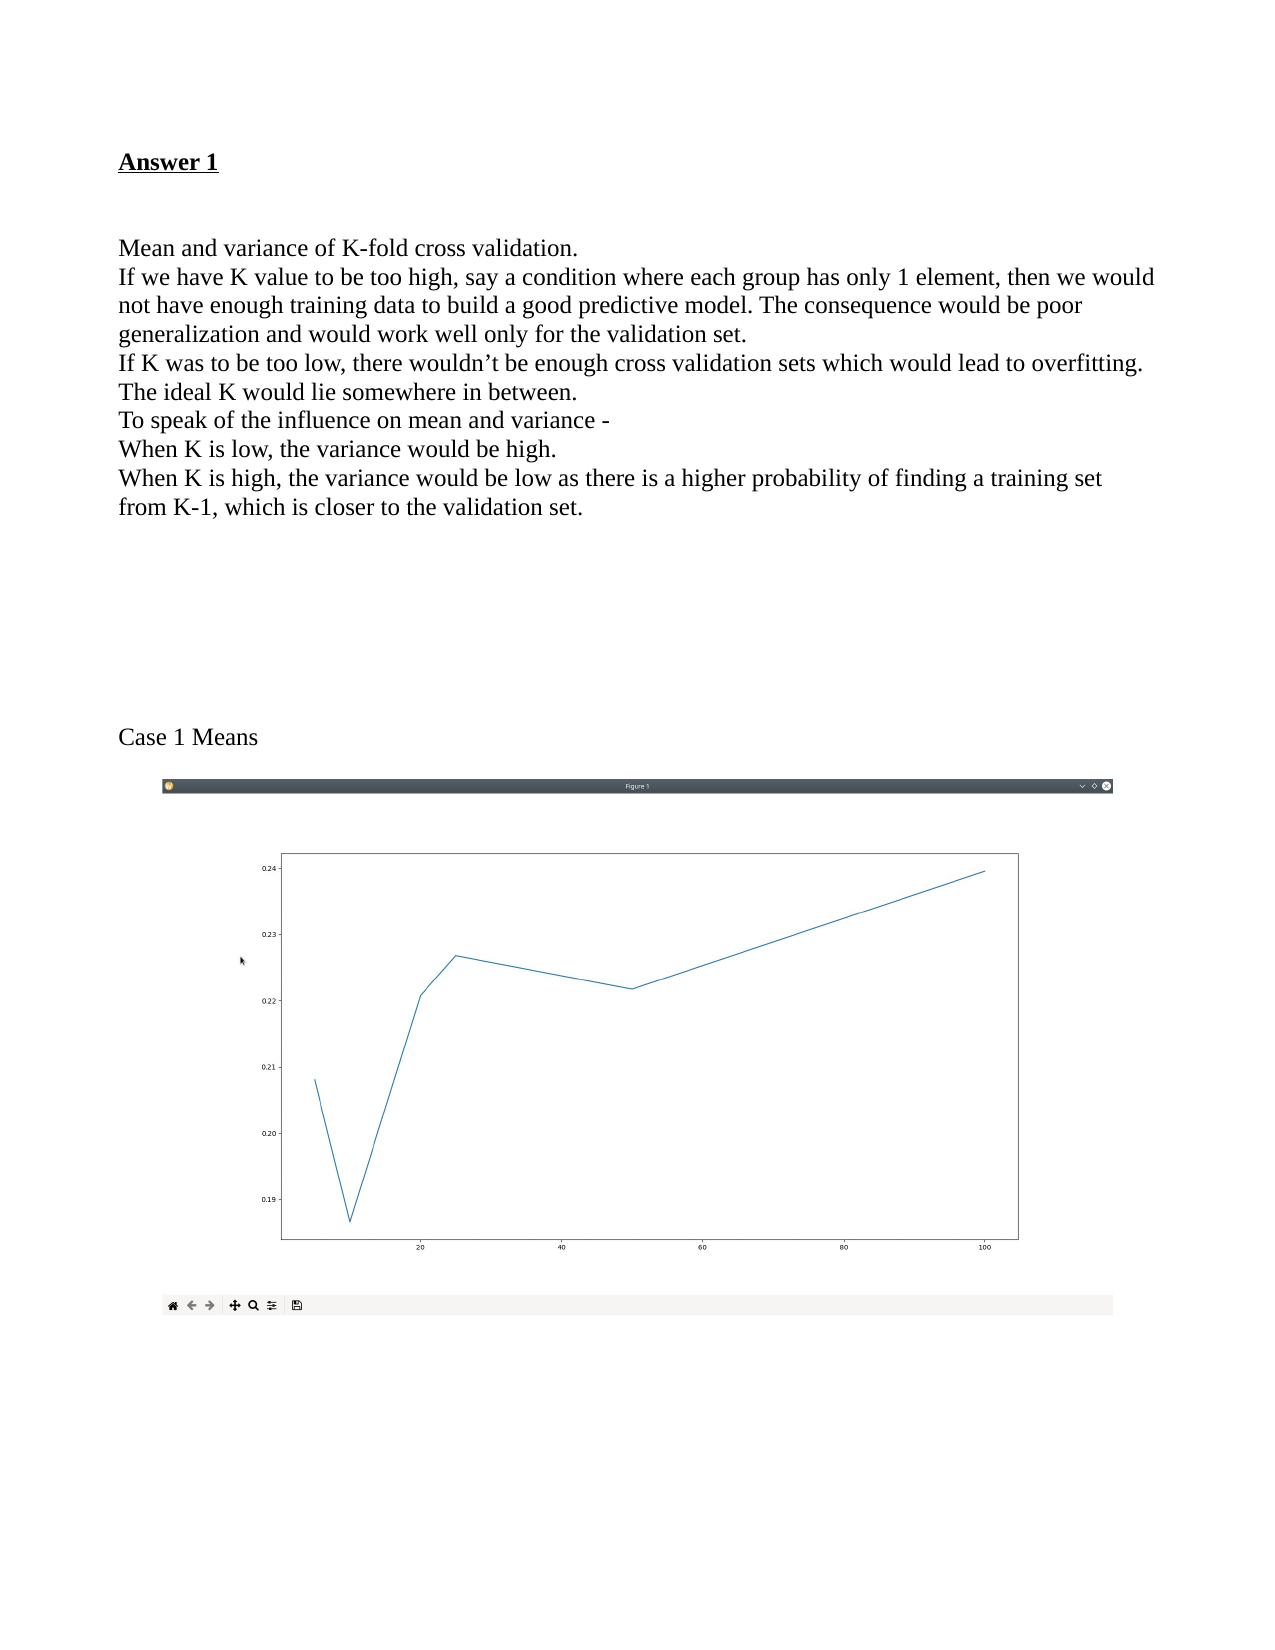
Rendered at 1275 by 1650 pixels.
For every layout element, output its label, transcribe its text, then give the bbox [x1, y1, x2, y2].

text If K was to be too low, there wouldn’t be enough cross validation sets which would lead to overfitting. [118, 348, 1157, 377]
picture [162, 779, 1113, 1315]
text When K is high, the variance would be low as there is a higher probability of finding a training set from K-1, which is closer to the validation set. [118, 463, 1157, 521]
text The ideal K would lie somewhere in between. [118, 377, 1157, 406]
text Mean and variance of K-fold cross validation. [118, 233, 1157, 262]
text Answer 1 [118, 147, 1157, 176]
text Case 1 Means [118, 722, 1157, 751]
text When K is low, the variance would be high. [118, 434, 1157, 463]
text If we have K value to be too high, say a condition where each group has only 1 element, then we would not have enough training data to build a good predictive model. The consequence would be poor generalization and would work well only for the validation set. [118, 262, 1157, 348]
text To speak of the influence on mean and variance - [118, 406, 1157, 434]
